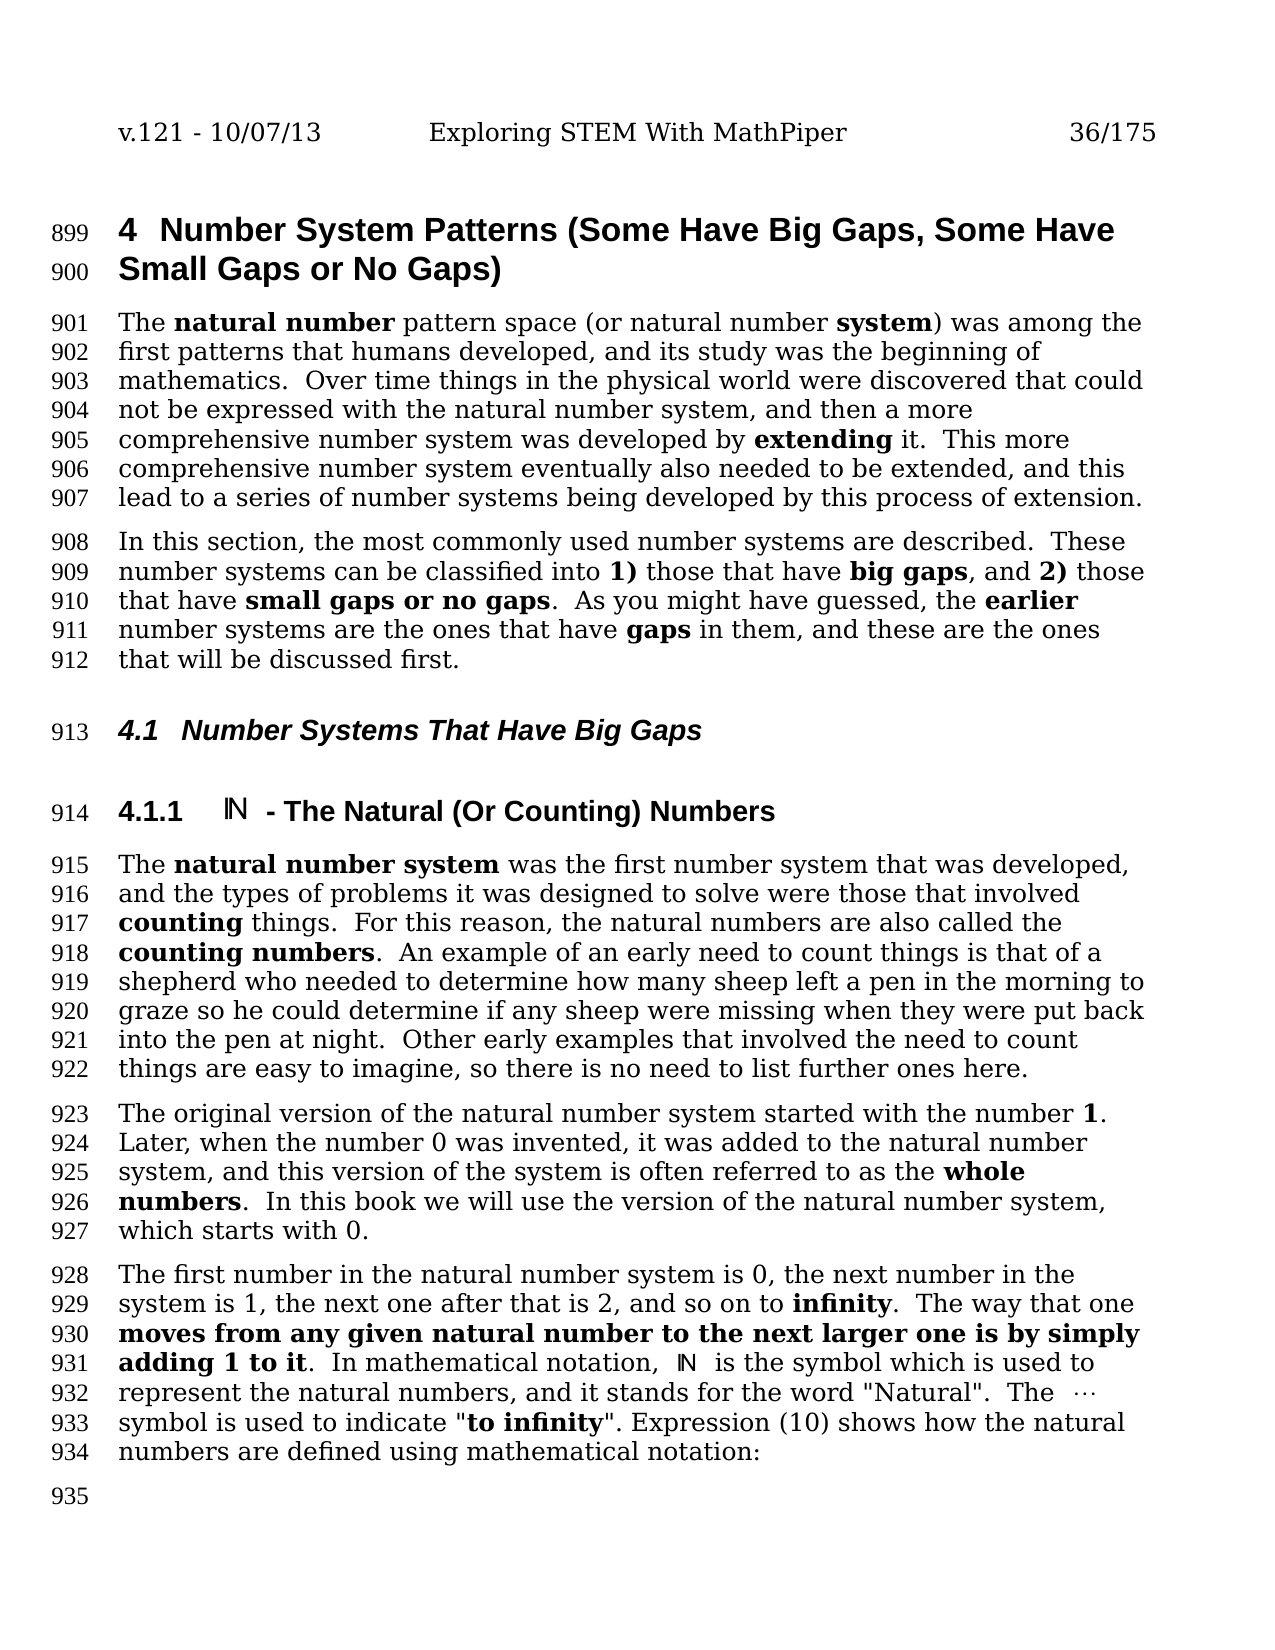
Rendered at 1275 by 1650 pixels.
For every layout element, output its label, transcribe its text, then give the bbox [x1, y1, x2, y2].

text The natural number pattern space (or natural number system) was among the first patterns that humans developed, and its study was the beginning of mathematics. Over time things in the physical world were discovered that could not be expressed with the natural number system, and then a more comprehensive number system was developed by extending it. This more comprehensive number system eventually also needed to be extended, and this lead to a series of number systems being developed by this process of extension. [118, 308, 1157, 513]
text In this section, the most commonly used number systems are described. These number systems can be classified into 1) those that have big gaps, and 2) those that have small gaps or no gaps. As you might have guessed, the earlier number systems are the ones that have gaps in them, and these are the ones that will be discussed first. [118, 528, 1157, 674]
subtitle - The Natural (Or Counting) Numbers [118, 792, 1157, 829]
text The original version of the natural number system started with the number 1. Later, when the number 0 was invented, it was added to the natural number system, and this version of the system is often referred to as the whole numbers. In this book we will use the version of the natural number system, which starts with 0. [118, 1099, 1157, 1245]
subtitle Number System Patterns (Some Have Big Gaps, Some Have Small Gaps or No Gaps) [118, 210, 1157, 287]
text The first number in the natural number system is 0, the next number in the system is 1, the next one after that is 2, and so on to infinity. The way that one moves from any given natural number to the next larger one is by simply adding 1 to it. In mathematical notation,is the symbol which is used to represent the natural numbers, and it stands for the word "Natural". Thesymbol is used to indicate "to infinity". Expression (10) shows how the natural numbers are defined using mathematical notation: [118, 1260, 1157, 1466]
text The natural number system was the first number system that was developed, and the types of problems it was designed to solve were those that involved counting things. For this reason, the natural numbers are also called the counting numbers. An example of an early need to count things is that of a shepherd who needed to determine how many sheep left a pen in the morning to graze so he could determine if any sheep were missing when they were put back into the pen at night. Other early examples that involved the need to count things are easy to imagine, so there is no need to list further ones here. [118, 850, 1157, 1084]
subtitle Number Systems That Have Big Gaps [118, 713, 1157, 747]
